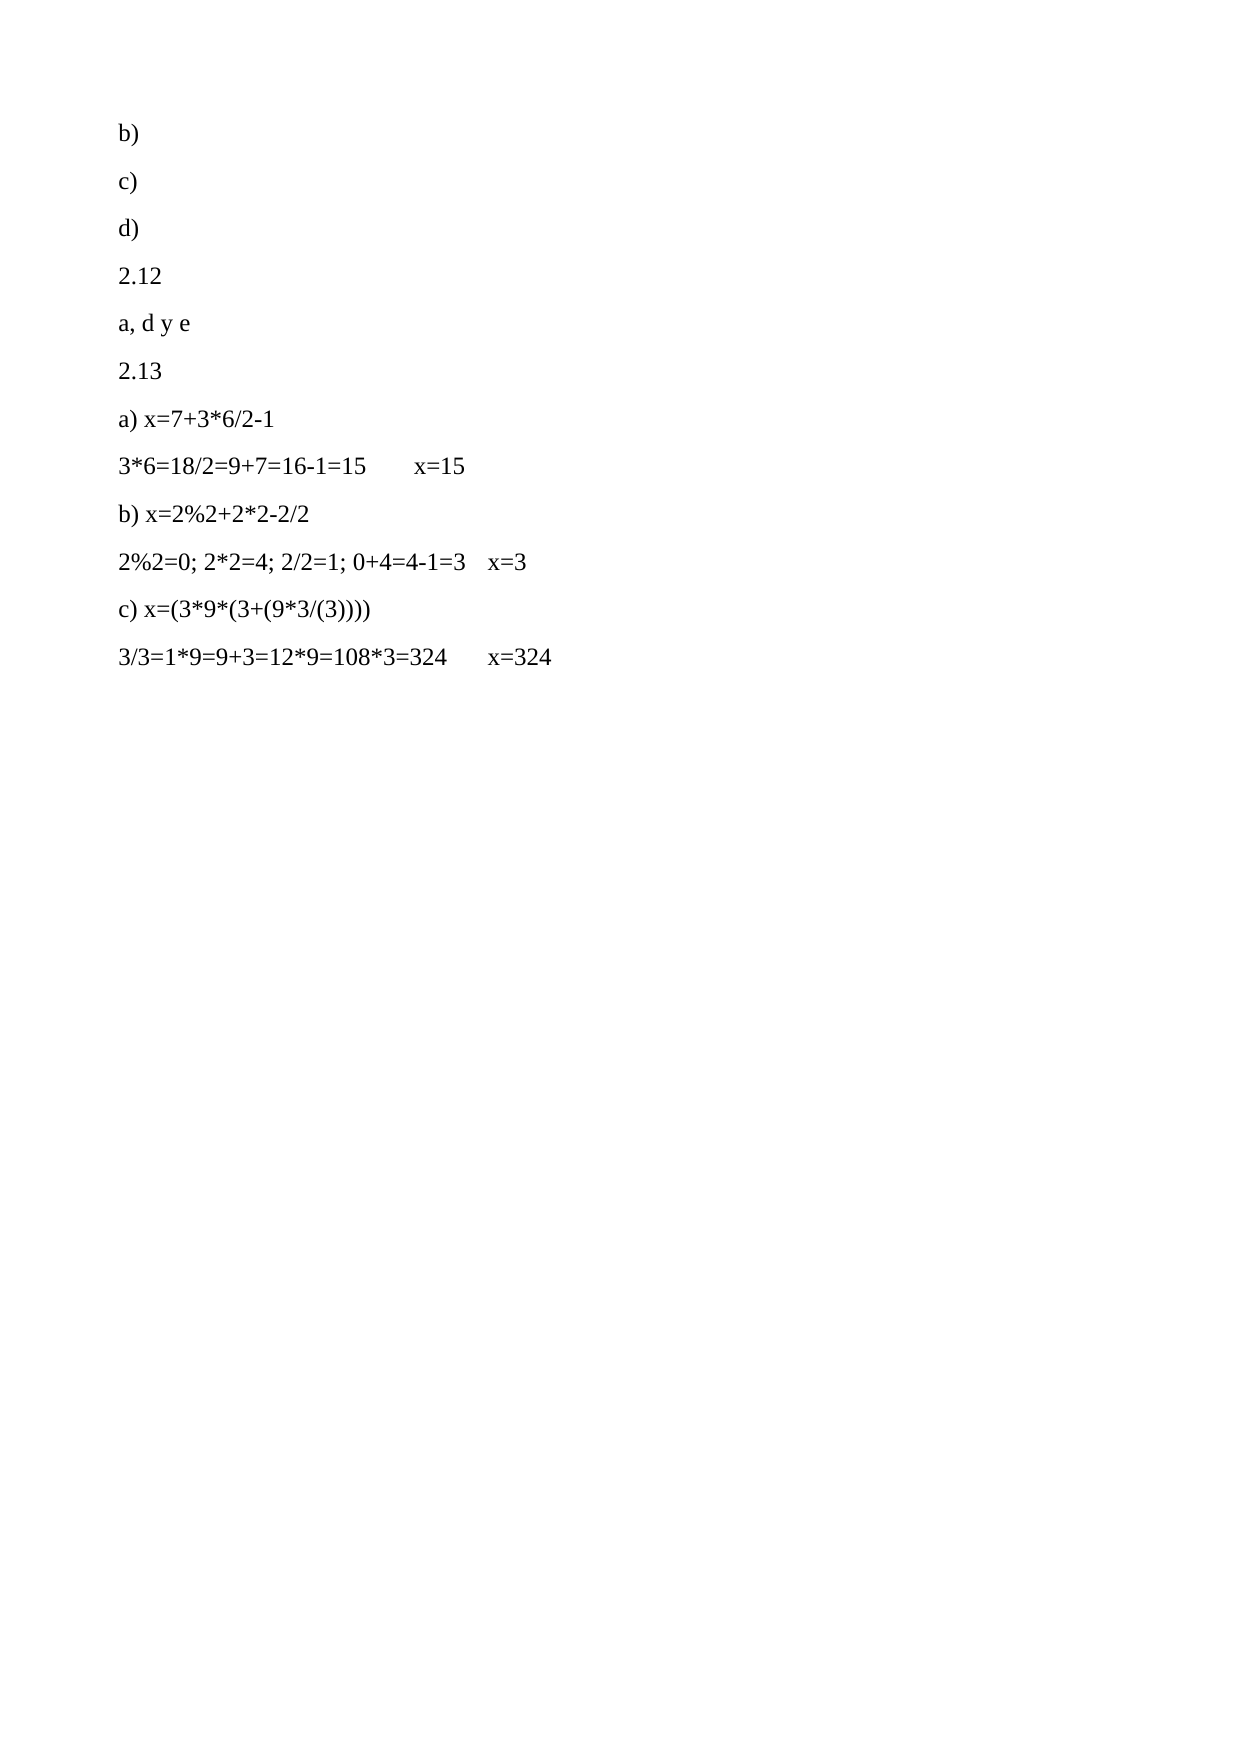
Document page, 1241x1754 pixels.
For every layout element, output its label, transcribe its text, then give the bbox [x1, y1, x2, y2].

text 2.13 [118, 356, 1122, 385]
text a) x=7+3*6/2-1 [118, 404, 1122, 432]
text d) [118, 213, 1122, 242]
text 2%2=0; 2*2=4; 2/2=1; 0+4=4-1=3 x=3 [118, 547, 1122, 575]
text c) [118, 166, 1122, 194]
text 3*6=18/2=9+7=16-1=15 x=15 [118, 451, 1122, 480]
text a, d y e [118, 308, 1122, 337]
text b) [118, 118, 1122, 147]
text b) x=2%2+2*2-2/2 [118, 499, 1122, 528]
text c) x=(3*9*(3+(9*3/(3)))) [118, 594, 1122, 623]
text 2.12 [118, 261, 1122, 290]
text 3/3=1*9=9+3=12*9=108*3=324 x=324 [118, 642, 1122, 671]
